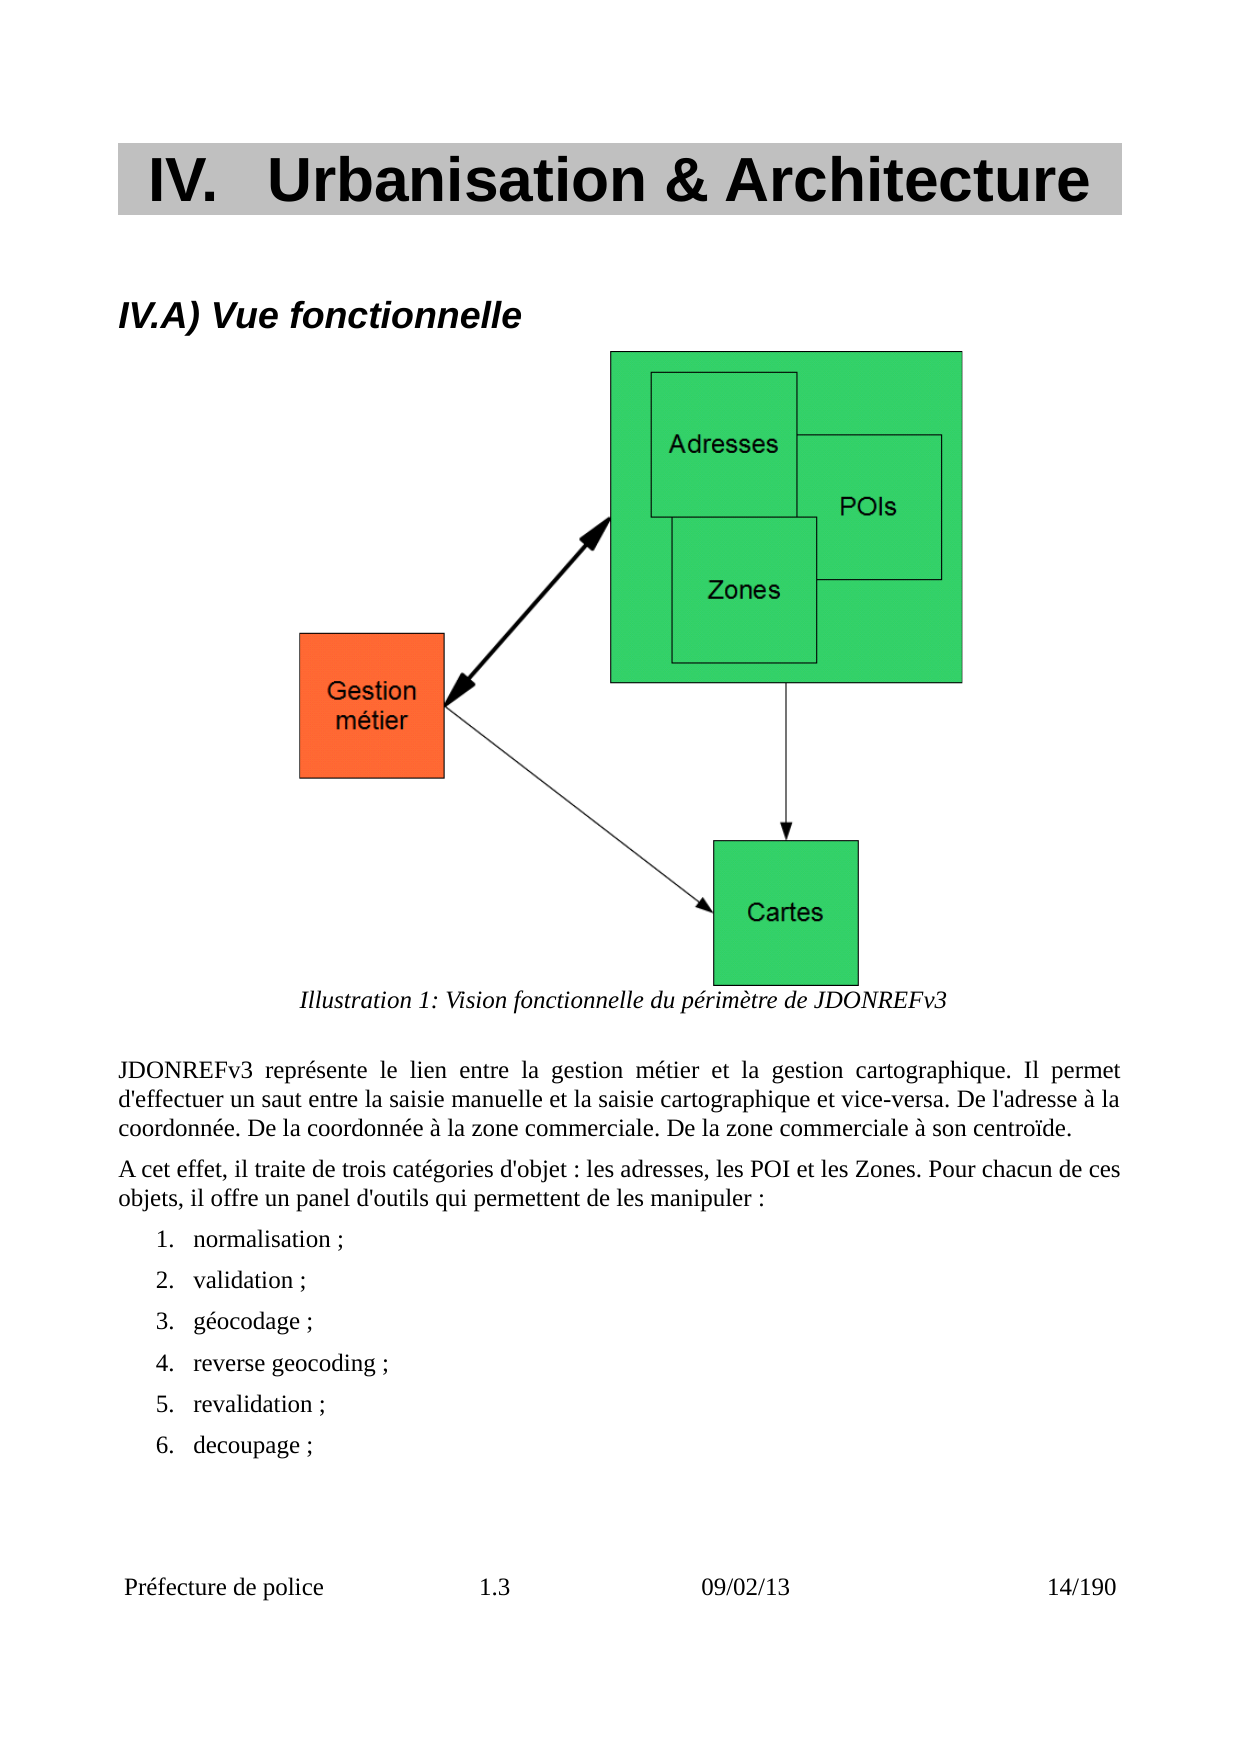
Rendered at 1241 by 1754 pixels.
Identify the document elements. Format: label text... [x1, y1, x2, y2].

list normalisation ; [156, 1224, 1122, 1253]
text A cet effet, il traite de trois catégories d'objet : les adresses, les POI et les Zones. Pour chacun de ces objets, il offre un panel d'outils qui permettent de les manipuler : [118, 1154, 1122, 1211]
list validation ; [156, 1265, 1122, 1294]
list decoupage ; [156, 1430, 1122, 1459]
list reverse geocoding ; [156, 1348, 1122, 1376]
picture [299, 351, 963, 986]
subtitle Vue fonctionnelle [118, 293, 1122, 337]
subtitle Urbanisation & Architecture [118, 143, 1122, 215]
list géocodage ; [156, 1306, 1122, 1335]
text Illustration 1: Vision fonctionnelle du périmètre de JDONREFv3 [299, 986, 962, 1014]
text JDONREFv3 représente le lien entre la gestion métier et la gestion cartographique. Il permet d'effectuer un saut entre la saisie manuelle et la saisie cartographique et vice-versa. De l'adresse à la coordonnée. De la coordonnée à la zone commerciale. De la zone commerciale à son centroïde. [118, 1055, 1122, 1141]
list revalidation ; [156, 1389, 1122, 1418]
